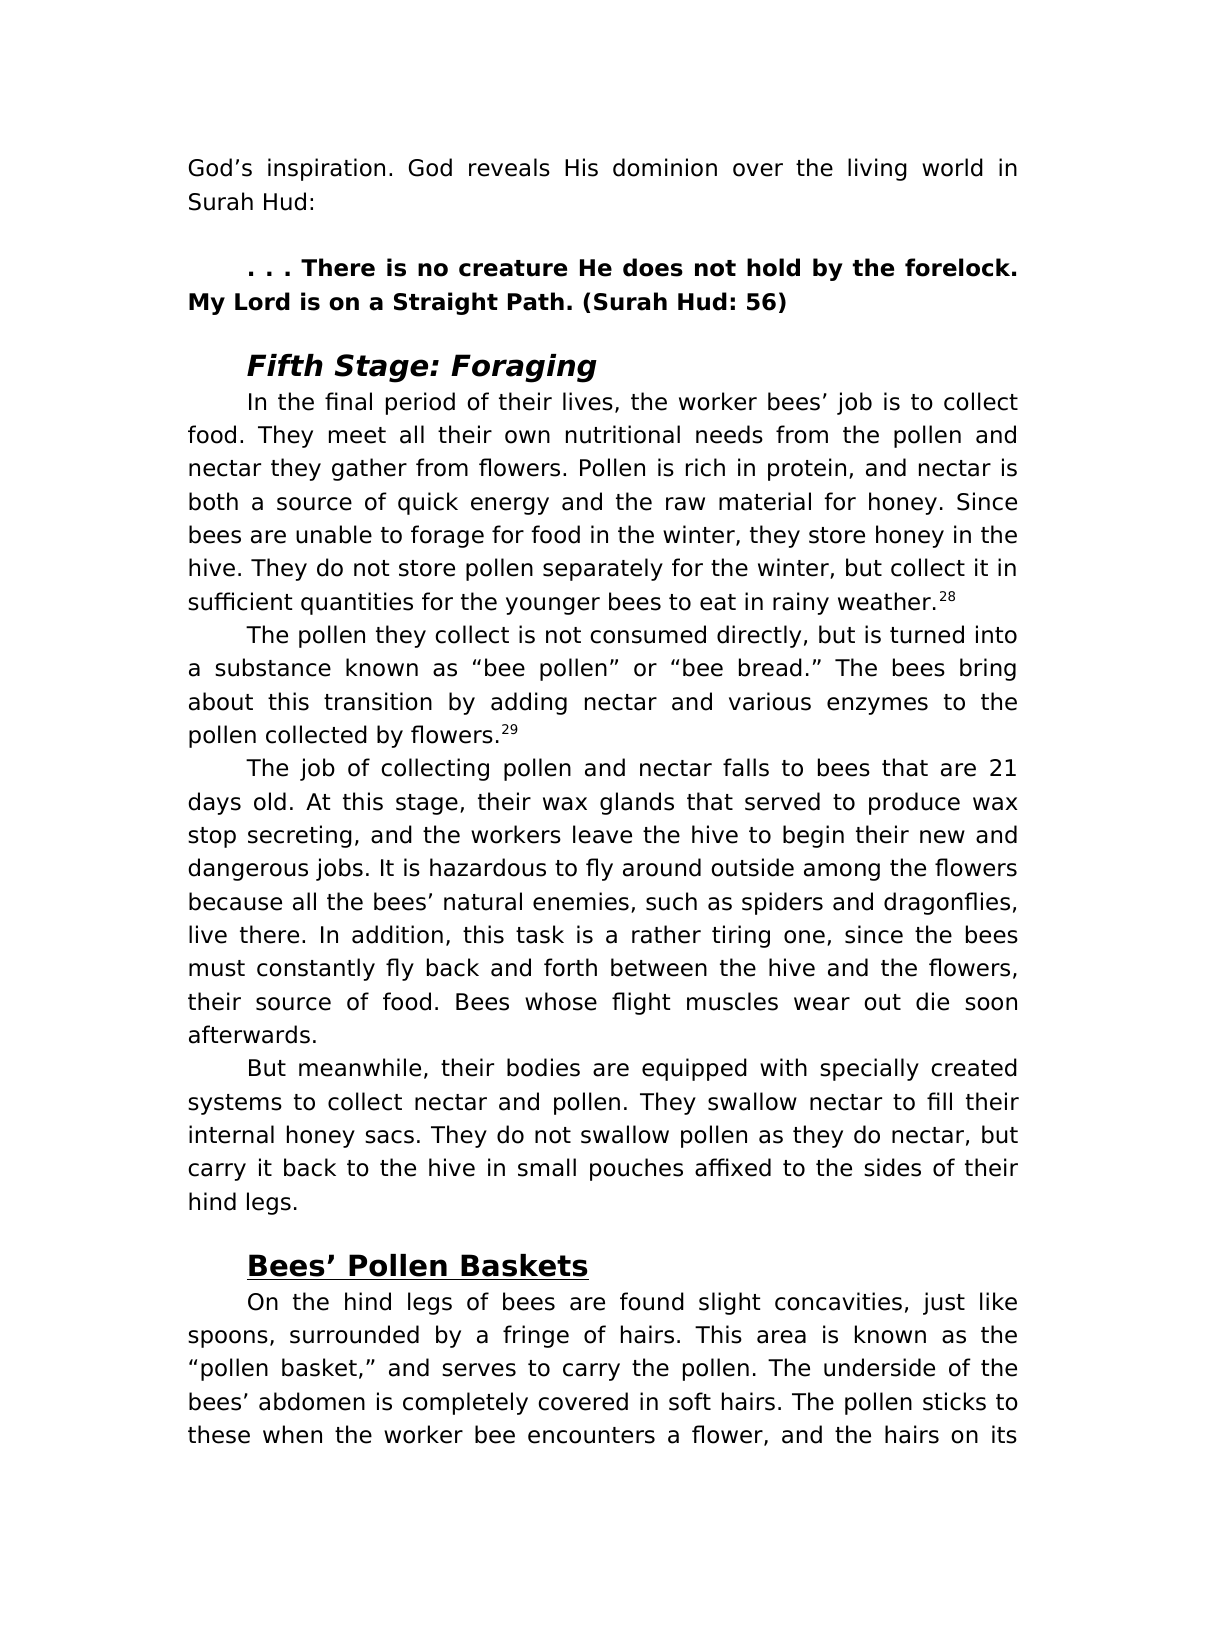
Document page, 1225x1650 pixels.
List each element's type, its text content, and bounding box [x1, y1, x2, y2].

text Bees’ Pollen Baskets [187, 1250, 1020, 1283]
text . . . There is no creature He does not hold by the forelock. My Lord is on a Straight Path. (Surah Hud: 56) [187, 250, 1020, 317]
text Fifth Stage: Foraging [187, 350, 1020, 383]
text The pollen they collect is not consumed directly, but is turned into a substance known as “bee pollen” or “bee bread.” The bees bring about this transition by adding nectar and various enzymes to the pollen collected by flowers.29 [187, 617, 1020, 750]
text On the hind legs of bees are found slight concavities, just like spoons, surrounded by a fringe of hairs. This area is known as the “pollen basket,” and serves to carry the pollen. The underside of the bees’ abdomen is completely covered in soft hairs. The pollen sticks to these when the worker bee encounters a flower, and the hairs on its [187, 1283, 1020, 1450]
text God’s inspiration. God reveals His dominion over the living world in Surah Hud: [187, 150, 1020, 217]
text The job of collecting pollen and nectar falls to bees that are 21 days old. At this stage, their wax glands that served to produce wax stop secreting, and the workers leave the hive to begin their new and dangerous jobs. It is hazardous to fly around outside among the flowers because all the bees’ natural enemies, such as spiders and dragonflies, live there. In addition, this task is a rather tiring one, since the bees must constantly fly back and forth between the hive and the flowers, their source of food. Bees whose flight muscles wear out die soon afterwards. [187, 750, 1020, 1050]
text But meanwhile, their bodies are equipped with specially created systems to collect nectar and pollen. They swallow nectar to fill their internal honey sacs. They do not swallow pollen as they do nectar, but carry it back to the hive in small pouches affixed to the sides of their hind legs. [187, 1050, 1020, 1217]
text In the final period of their lives, the worker bees’ job is to collect food. They meet all their own nutritional needs from the pollen and nectar they gather from flowers. Pollen is rich in protein, and nectar is both a source of quick energy and the raw material for honey. Since bees are unable to forage for food in the winter, they store honey in the hive. They do not store pollen separately for the winter, but collect it in sufficient quantities for the younger bees to eat in rainy weather.28 [187, 383, 1020, 617]
